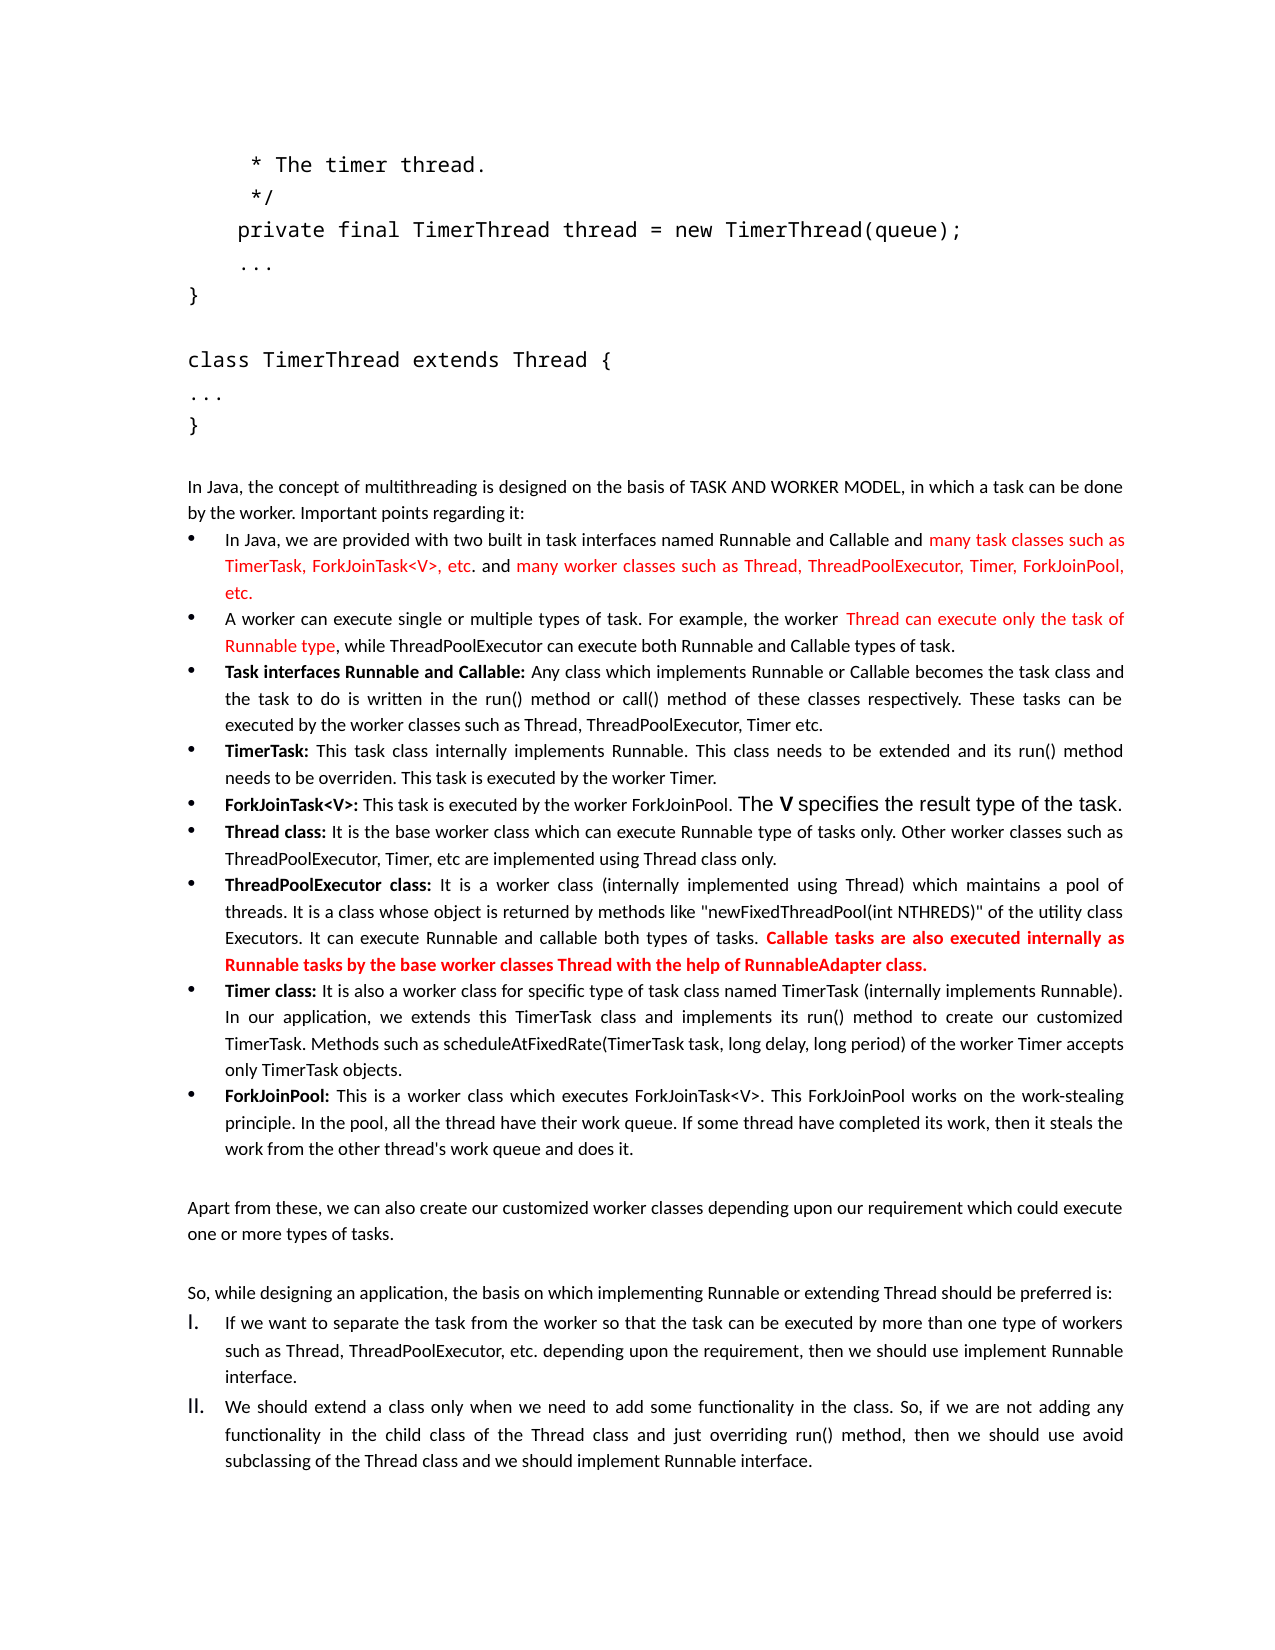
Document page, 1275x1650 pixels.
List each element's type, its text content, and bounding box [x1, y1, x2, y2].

list * The timer thread. [150, 150, 1125, 178]
list We should extend a class only when we need to add some functionality in the class. So, if we are not adding any functionality in the child class of the Thread class and just overriding run() method, then we should use avoid subclassing of the Thread class and we should implement Runnable interface. [187, 1392, 1125, 1472]
list In Java, the concept of multithreading is designed on the basis of TASK AND WORKER MODEL, in which a task can be done by the worker. Important points regarding it: [150, 475, 1125, 524]
list Timer class: It is also a worker class for specific type of task class named TimerTask (internally implements Runnable). In our application, we extends this TimerTask class and implements its run() method to create our customized TimerTask. Methods such as scheduleAtFixedRate(TimerTask task, long delay, long period) of the worker Timer accepts only TimerTask objects. [187, 979, 1125, 1081]
list ForkJoinPool: This is a worker class which executes ForkJoinTask<V>. This ForkJoinPool works on the work-stealing principle. In the pool, all the thread have their work queue. If some thread have completed its work, then it steals the work from the other thread's work queue and does it. [187, 1085, 1125, 1161]
list } [150, 280, 1125, 309]
list If we want to separate the task from the worker so that the task can be executed by more than one type of workers such as Thread, ThreadPoolExecutor, etc. depending upon the requirement, then we should use implement Runnable interface. [187, 1307, 1125, 1388]
list In Java, we are provided with two built in task interfaces named Runnable and Callable and many task classes such as TimerTask, ForkJoinTask<V>, etc. and many worker classes such as Thread, ThreadPoolExecutor, Timer, ForkJoinPool, etc. [187, 528, 1125, 604]
list private final TimerThread thread = new TimerThread(queue); [150, 215, 1125, 244]
list ForkJoinTask<V>: This task is executed by the worker ForkJoinPool. The V specifies the result type of the task. [187, 792, 1125, 817]
list So, while designing an application, the basis on which implementing Runnable or extending Thread should be preferred is: [150, 1281, 1125, 1304]
list ThreadPoolExecutor class: It is a worker class (internally implemented using Thread) which maintains a pool of threads. It is a class whose object is returned by methods like "newFixedThreadPool(int NTHREDS)" of the utility class Executors. It can execute Runnable and callable both types of tasks. Callable tasks are also executed internally as Runnable tasks by the base worker classes Thread with the help of RunnableAdapter class. [187, 873, 1125, 976]
list A worker can execute single or multiple types of task. For example, the worker Thread can execute only the task of Runnable type, while ThreadPoolExecutor can execute both Runnable and Callable types of task. [187, 607, 1125, 657]
list TimerTask: This task class internally implements Runnable. This class needs to be extended and its run() method needs to be overriden. This task is executed by the worker Timer. [187, 739, 1125, 789]
list ... [150, 378, 1125, 406]
list } [150, 410, 1125, 439]
list Task interfaces Runnable and Callable: Any class which implements Runnable or Callable becomes the task class and the task to do is written in the run() method or call() method of these classes respectively. These tasks can be executed by the worker classes such as Thread, ThreadPoolExecutor, Timer etc. [187, 660, 1125, 736]
list */ [150, 183, 1125, 211]
list class TimerThread extends Thread { [150, 345, 1125, 374]
list ... [150, 248, 1125, 276]
list Thread class: It is the base worker class which can execute Runnable type of tasks only. Other worker classes such as ThreadPoolExecutor, Timer, etc are implemented using Thread class only. [187, 821, 1125, 870]
list Apart from these, we can also create our customized worker classes depending upon our requirement which could execute one or more types of tasks. [150, 1196, 1125, 1245]
